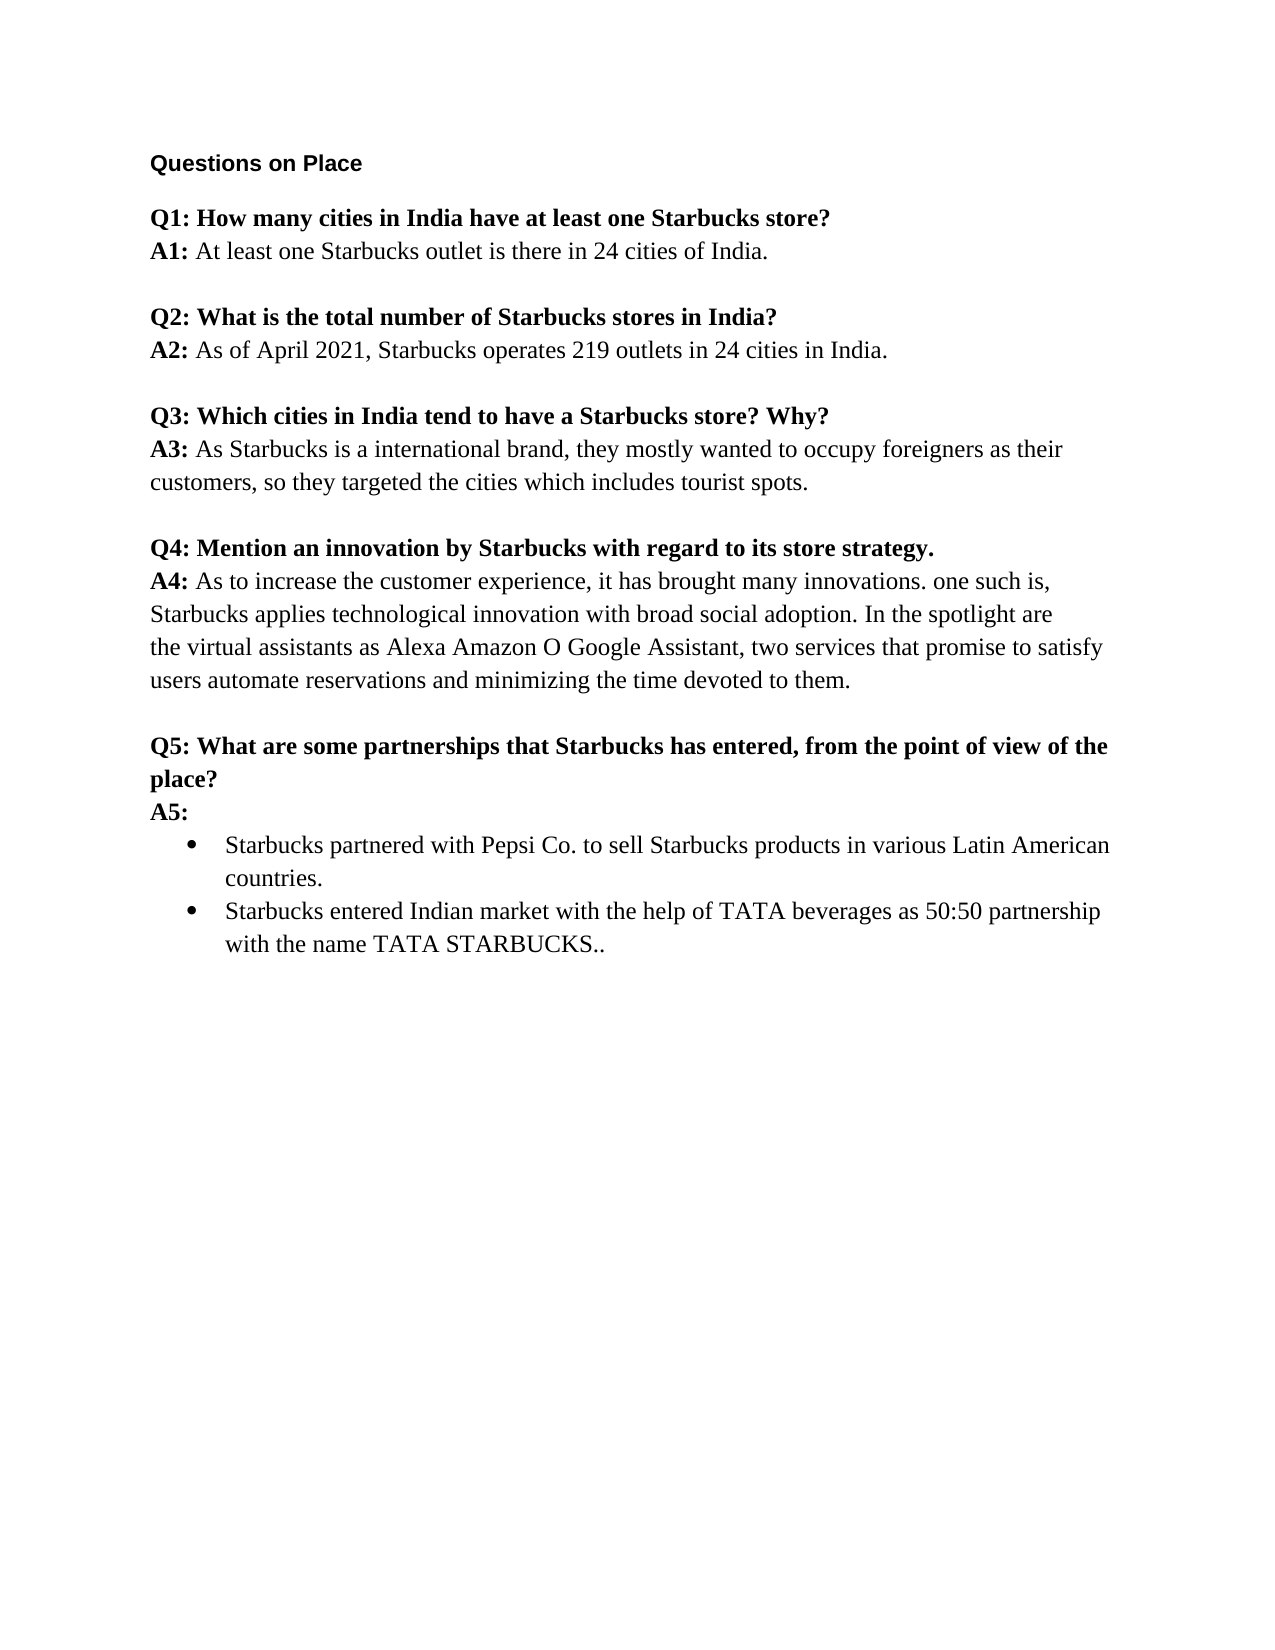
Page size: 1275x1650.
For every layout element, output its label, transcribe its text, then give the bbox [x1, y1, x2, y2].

text Questions on Place [150, 150, 1125, 176]
text Q5: What are some partnerships that Starbucks has entered, from the point of view of the place? [150, 731, 1125, 793]
text A3: As Starbucks is a international brand, they mostly wanted to occupy foreigners as their customers, so they targeted the cities which includes tourist spots. [150, 434, 1125, 496]
text A4: As to increase the customer experience, it has brought many innovations. one such is, Starbucks applies technological innovation with broad social adoption. In the spotlight are the virtual assistants as Alexa Amazon O Google Assistant, two services that promise to satisfy users automate reservations and minimizing the time devoted to them. [150, 566, 1125, 694]
list Starbucks partnered with Pepsi Co. to sell Starbucks products in various Latin American countries. [187, 830, 1125, 892]
text Q2: What is the total number of Starbucks stores in India? [150, 302, 1125, 331]
text Q4: Mention an innovation by Starbucks with regard to its store strategy. [150, 533, 1125, 562]
list Starbucks entered Indian market with the help of TATA beverages as 50:50 partnership with the name TATA STARBUCKS.. [187, 896, 1125, 958]
text A5: [150, 797, 1125, 826]
text Q1: How many cities in India have at least one Starbucks store? [150, 203, 1125, 231]
text A2: As of April 2021, Starbucks operates 219 outlets in 24 cities in India. [150, 335, 1125, 363]
text Q3: Which cities in India tend to have a Starbucks store? Why? [150, 401, 1125, 429]
text A1: At least one Starbucks outlet is there in 24 cities of India. [150, 236, 1125, 264]
